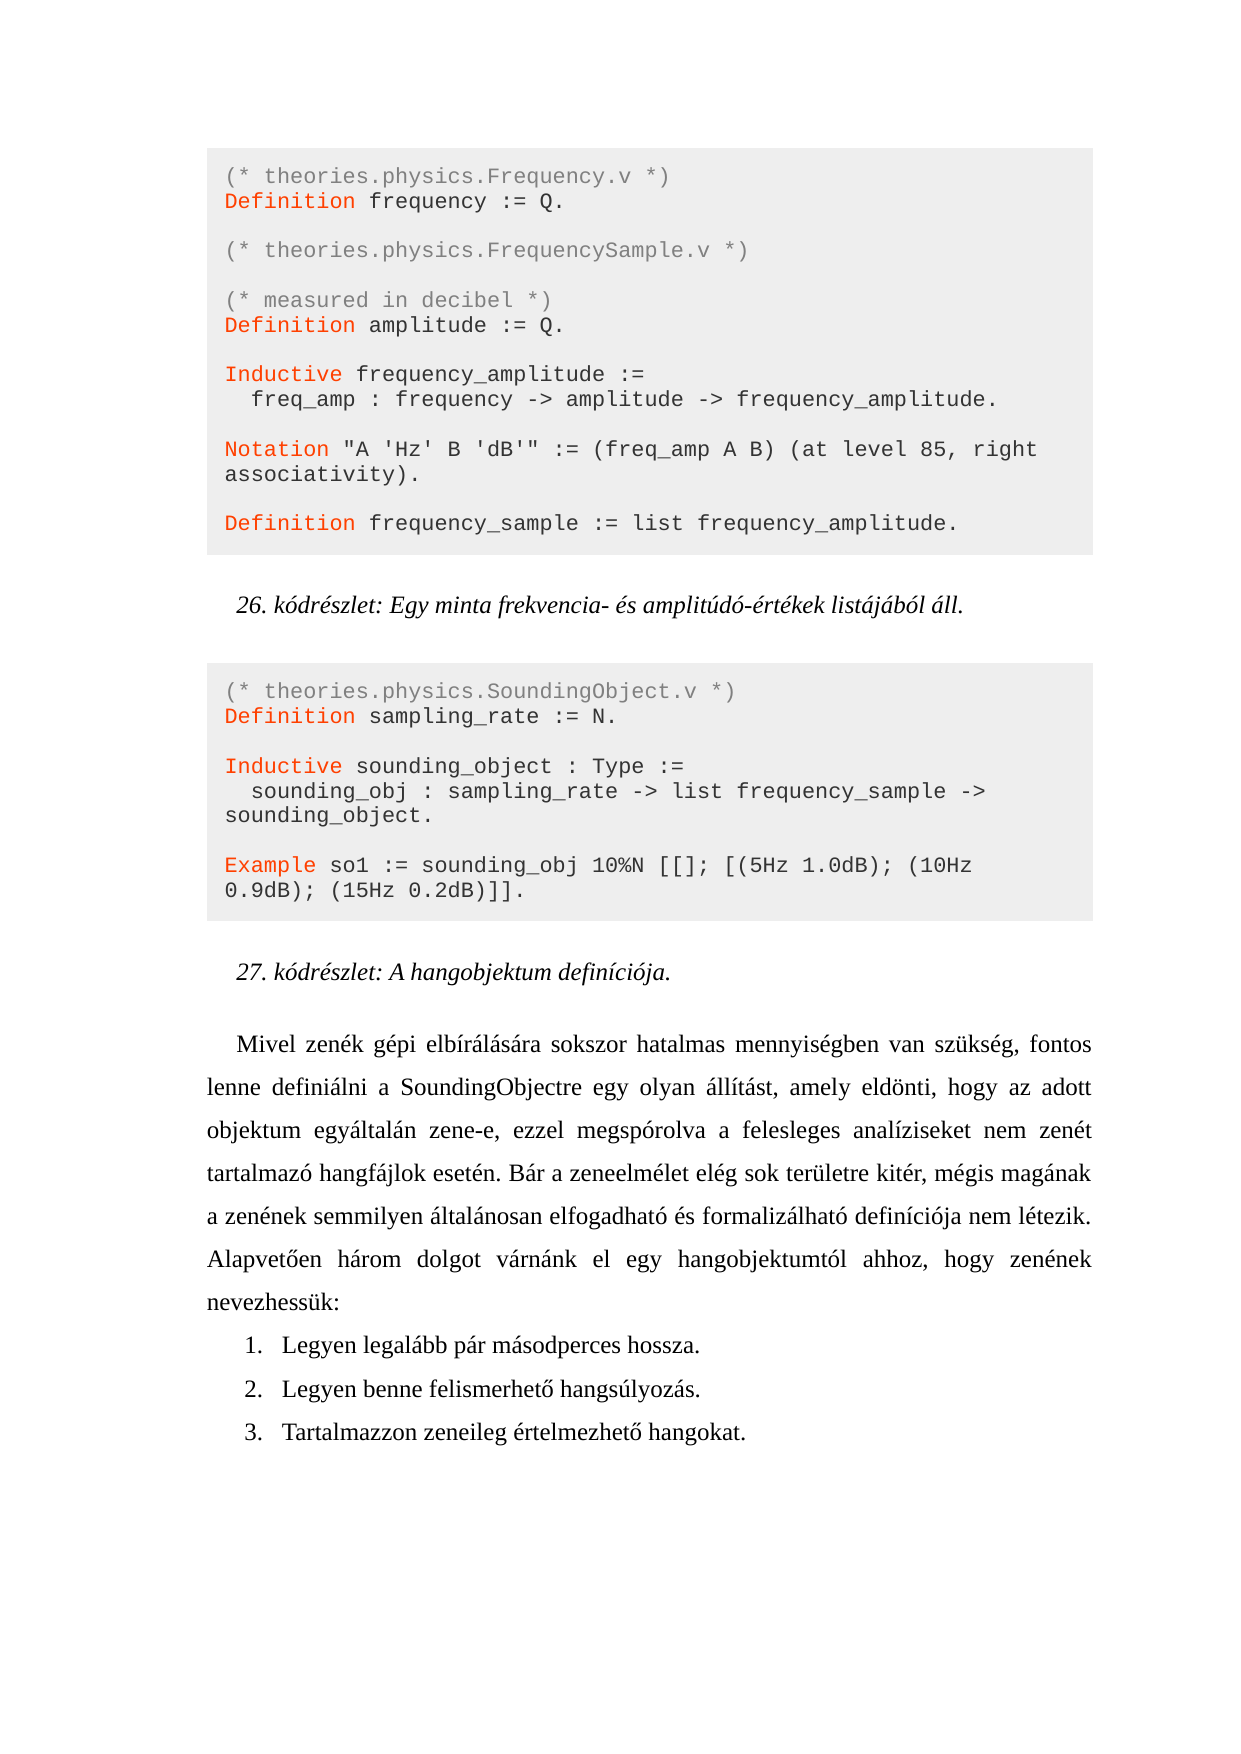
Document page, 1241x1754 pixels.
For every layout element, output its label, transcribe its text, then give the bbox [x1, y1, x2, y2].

text 27. kódrészlet: A hangobjektum definíciója. [207, 957, 1093, 986]
list Tartalmazzon zeneileg értelmezhető hangokat. [244, 1417, 1093, 1446]
text 26. kódrészlet: Egy minta frekvencia- és amplitúdó-értékek listájából áll. [207, 590, 1093, 619]
list Legyen benne felismerhető hangsúlyozás. [244, 1374, 1093, 1402]
text Mivel zenék gépi elbírálására sokszor hatalmas mennyiségben van szükség, fontos lenne definiálni a SoundingObjectre egy olyan állítást, amely eldönti, hogy az adott objektum egyáltalán zene-e, ezzel megspórolva a felesleges analíziseket nem zenét tartalmazó hangfájlok esetén. Bár a zeneelmélet elég sok területre kitér, mégis magának a zenének semmilyen általánosan elfogadható és formalizálható definíciója nem létezik. Alapvetően három dolgot várnánk el egy hangobjektumtól ahhoz, hogy zenének nevezhessük: [207, 1029, 1093, 1316]
list Legyen legalább pár másodperces hossza. [244, 1331, 1093, 1359]
text (* theories.physics.SoundingObject.v *) Definition sampling_rate := N. Inductive sounding_object : Type := sounding_obj : sampling_rate -> list frequency_sample -> sounding_object. Example so1 := sounding_obj 10%N [[]; [(5Hz 1.0dB); (10Hz 0.9dB); (15Hz 0.2dB)]]. [207, 663, 1093, 921]
text (* theories.physics.Frequency.v *) Definition frequency := Q. (* theories.physics.FrequencySample.v *) (* measured in decibel *) Definition amplitude := Q. Inductive frequency_amplitude := freq_amp : frequency -> amplitude -> frequency_amplitude. Notation "A 'Hz' B 'dB'" := (freq_amp A B) (at level 85, right associativity). Definition frequency_sample := list frequency_amplitude. [207, 148, 1093, 555]
